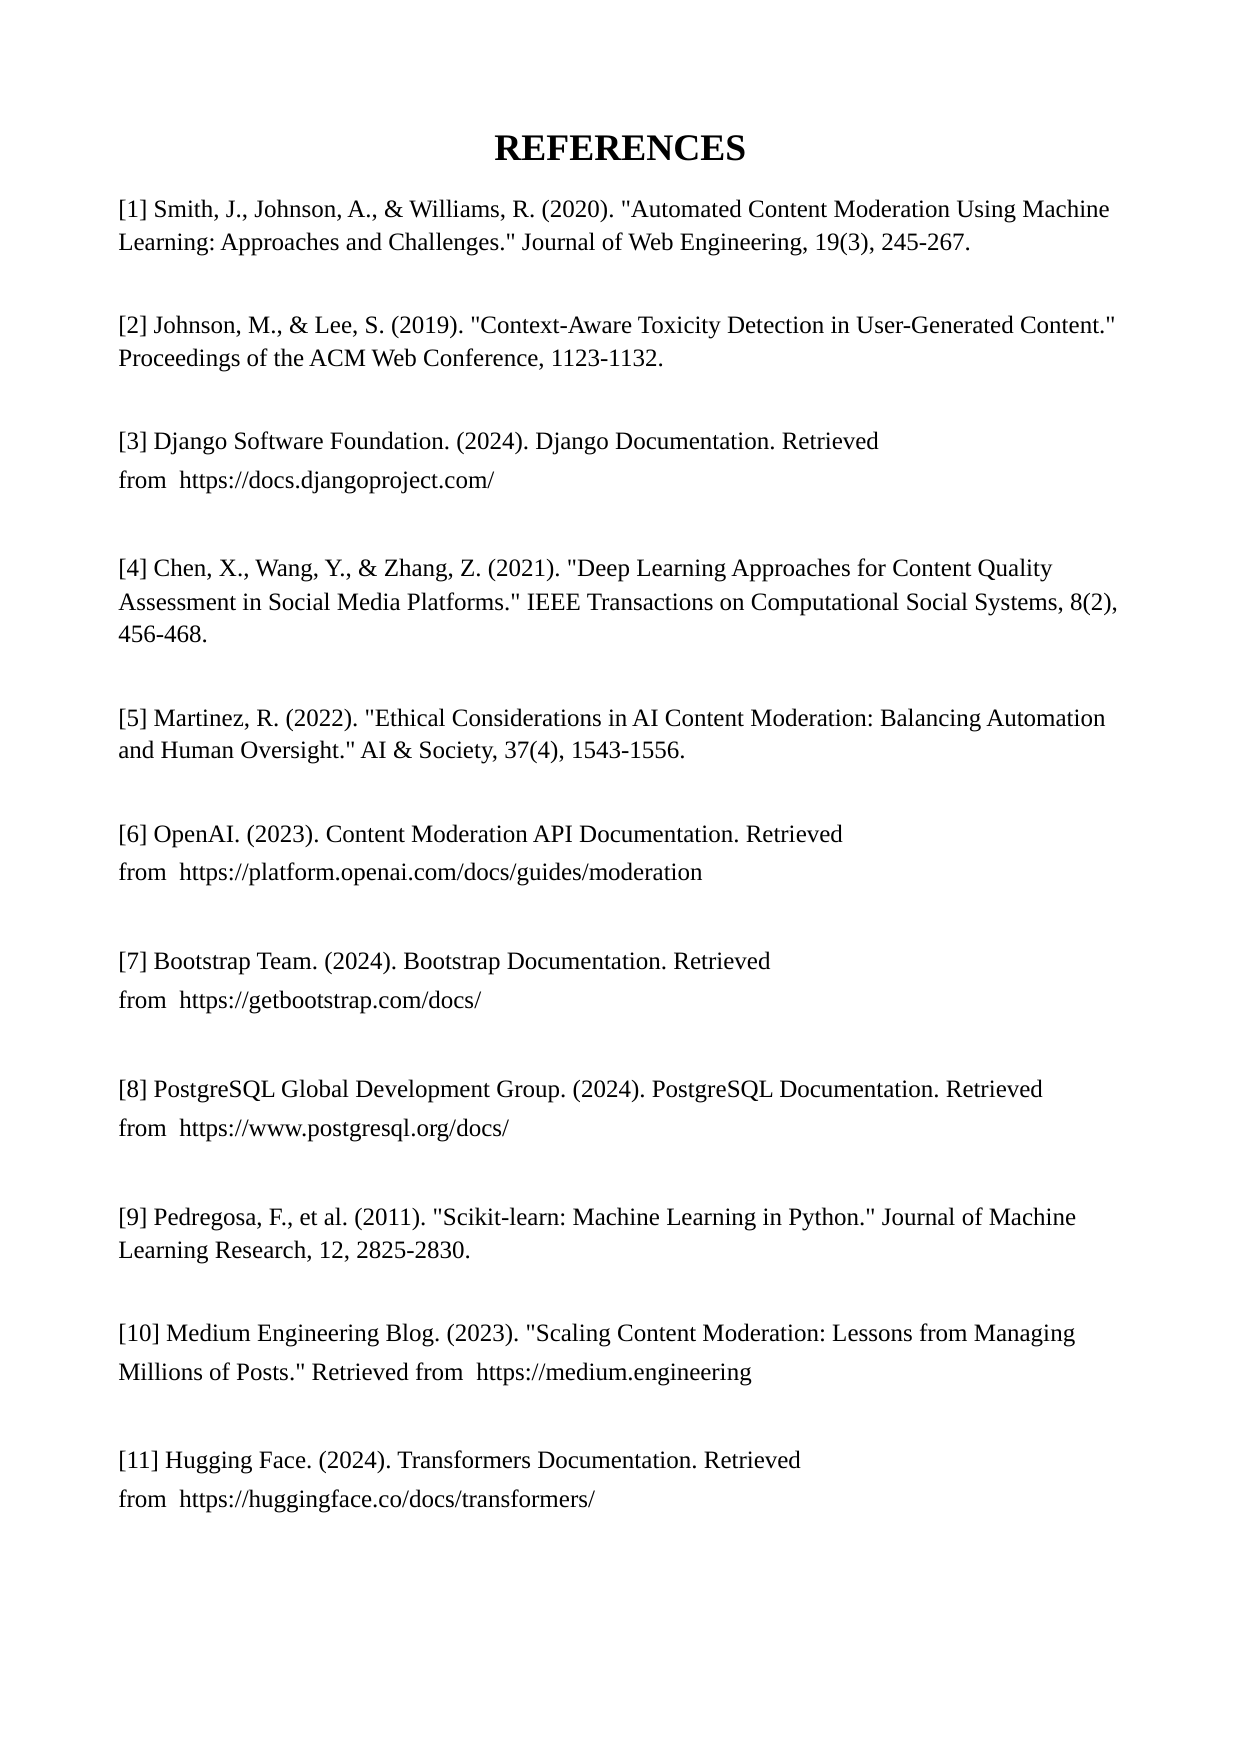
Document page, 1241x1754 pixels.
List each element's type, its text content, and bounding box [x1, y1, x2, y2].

text [2] Johnson, M., & Lee, S. (2019). "Context-Aware Toxicity Detection in User-Generated Content." Proceedings of the ACM Web Conference, 1123-1132. [118, 310, 1122, 372]
text [1] Smith, J., Johnson, A., & Williams, R. (2020). "Automated Content Moderation Using Machine Learning: Approaches and Challenges." Journal of Web Engineering, 19(3), 245-267. [118, 194, 1122, 256]
text [8] PostgreSQL Global Development Group. (2024). PostgreSQL Documentation. Retrieved from https://www.postgresql.org/docs/ [118, 1074, 1122, 1146]
text [10] Medium Engineering Blog. (2023). "Scaling Content Moderation: Lessons from Managing Millions of Posts." Retrieved from https://medium.engineering [118, 1318, 1122, 1390]
text [11] Hugging Face. (2024). Transformers Documentation. Retrieved from https://huggingface.co/docs/transformers/ [118, 1446, 1122, 1518]
text [7] Bootstrap Team. (2024). Bootstrap Documentation. Retrieved from https://getbootstrap.com/docs/ [118, 946, 1122, 1018]
text [6] OpenAI. (2023). Content Moderation API Documentation. Retrieved from https://platform.openai.com/docs/guides/moderation [118, 819, 1122, 891]
subtitle REFERENCES [118, 126, 1122, 169]
text [5] Martinez, R. (2022). "Ethical Considerations in AI Content Moderation: Balancing Automation and Human Oversight." AI & Society, 37(4), 1543-1556. [118, 703, 1122, 764]
text [9] Pedregosa, F., et al. (2011). "Scikit-learn: Machine Learning in Python." Journal of Machine Learning Research, 12, 2825-2830. [118, 1202, 1122, 1263]
text [4] Chen, X., Wang, Y., & Zhang, Z. (2021). "Deep Learning Approaches for Content Quality Assessment in Social Media Platforms." IEEE Transactions on Computational Social Systems, 8(2), 456-468. [118, 553, 1122, 648]
text [3] Django Software Foundation. (2024). Django Documentation. Retrieved from https://docs.djangoproject.com/ [118, 426, 1122, 498]
